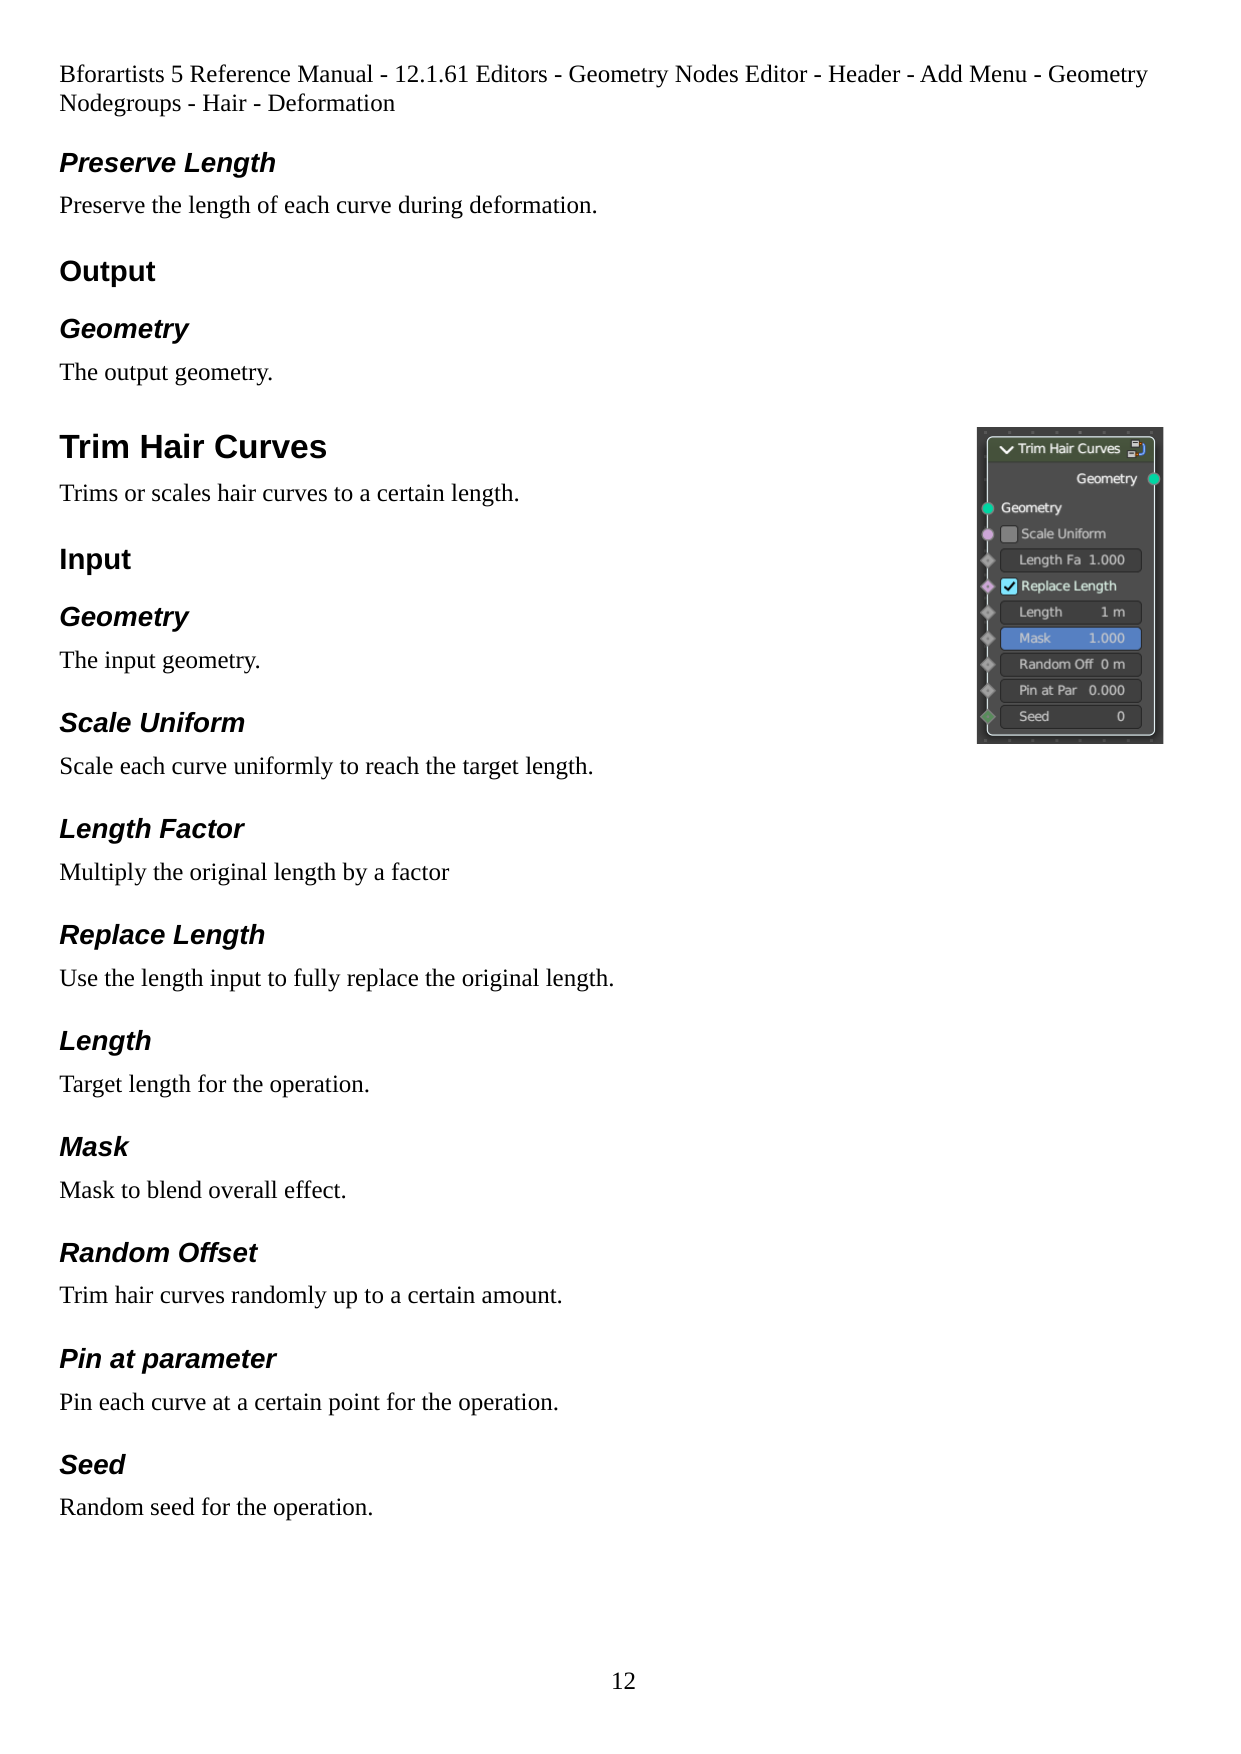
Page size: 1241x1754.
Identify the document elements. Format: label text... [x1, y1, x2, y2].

subtitle Length Factor [59, 812, 1181, 844]
picture [976, 427, 1164, 744]
text The output geometry. [59, 357, 1181, 386]
subtitle Preserve Length [59, 146, 1181, 178]
subtitle Random Offset [59, 1236, 1181, 1268]
subtitle Seed [59, 1448, 1181, 1480]
text Preserve the length of each curve during deformation. [59, 190, 1181, 219]
subtitle Length [59, 1024, 1181, 1056]
text Use the length input to fully replace the original length. [59, 963, 1181, 992]
subtitle [1164, 707, 1181, 738]
subtitle Scale Uniform [59, 707, 976, 738]
subtitle [1164, 542, 1181, 576]
subtitle Input [59, 542, 976, 576]
text Scale each curve uniformly to reach the target length. [59, 751, 1181, 780]
text The input geometry. [59, 645, 976, 674]
text Target length for the operation. [59, 1069, 1181, 1097]
subtitle [1164, 427, 1181, 466]
text Multiply the original length by a factor [59, 857, 1181, 886]
text Mask to blend overall effect. [59, 1175, 1181, 1203]
subtitle Replace Length [59, 918, 1181, 950]
subtitle Output [59, 254, 1181, 288]
text [1164, 645, 1181, 674]
subtitle Geometry [59, 601, 976, 632]
subtitle Trim Hair Curves [59, 427, 976, 466]
subtitle Geometry [59, 313, 1181, 345]
subtitle [1164, 601, 1181, 632]
text Pin each curve at a certain point for the operation. [59, 1387, 1181, 1415]
text Random seed for the operation. [59, 1492, 1181, 1521]
text Trim hair curves randomly up to a certain amount. [59, 1281, 1181, 1309]
subtitle Mask [59, 1130, 1181, 1162]
text Trims or scales hair curves to a certain length. [59, 478, 976, 507]
subtitle Pin at parameter [59, 1342, 1181, 1374]
